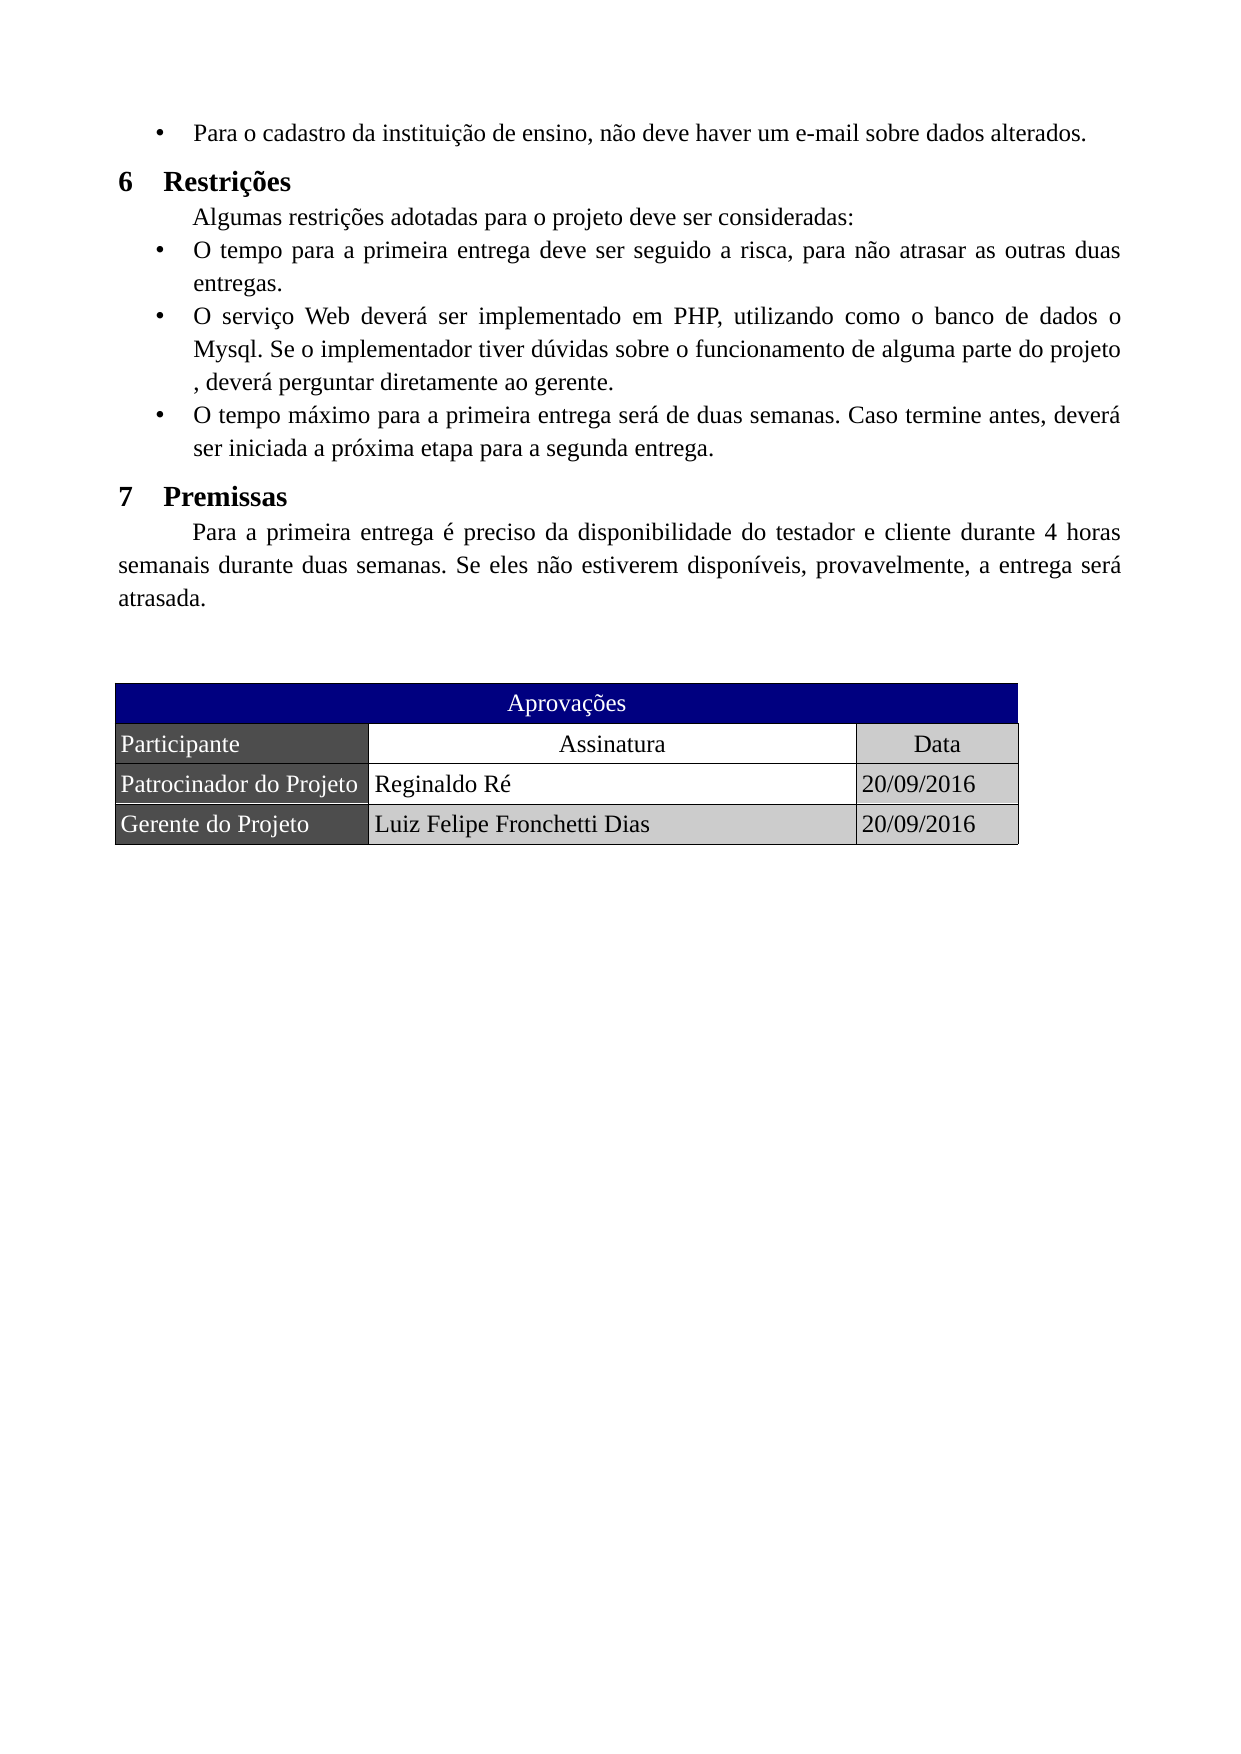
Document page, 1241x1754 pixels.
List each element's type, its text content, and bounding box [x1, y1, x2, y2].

text Para a primeira entrega é preciso da disponibilidade do testador e cliente durante 4 horas semanais durante duas semanas. Se eles não estiverem disponíveis, provavelmente, a entrega será atrasada. [118, 517, 1122, 612]
table_header Aprovações [116, 684, 1018, 723]
subtitle Restrições [118, 164, 1122, 197]
list O tempo para a primeira entrega deve ser seguido a risca, para não atrasar as outras duas entregas. [156, 235, 1122, 297]
table_cell 20/09/2016 [857, 805, 1018, 844]
text Algumas restrições adotadas para o projeto deve ser consideradas: [118, 202, 1122, 231]
table_cell Participante [116, 724, 368, 763]
table_cell 20/09/2016 [857, 764, 1018, 803]
table_cell Reginaldo Ré [369, 764, 856, 803]
subtitle Premissas [118, 479, 1122, 512]
table_cell Patrocinador do Projeto [116, 764, 368, 803]
table_cell Gerente do Projeto [116, 805, 368, 844]
table_cell Luiz Felipe Fronchetti Dias [369, 805, 856, 844]
list O serviço Web deverá ser implementado em PHP, utilizando como o banco de dados o Mysql. Se o implementador tiver dúvidas sobre o funcionamento de alguma parte do projeto , deverá perguntar diretamente ao gerente. [156, 301, 1122, 396]
table_cell Data [857, 724, 1018, 763]
list Para o cadastro da instituição de ensino, não deve haver um e-mail sobre dados alterados. [156, 118, 1122, 147]
list O tempo máximo para a primeira entrega será de duas semanas. Caso termine antes, deverá ser iniciada a próxima etapa para a segunda entrega. [156, 400, 1122, 462]
table_cell Assinatura [369, 724, 856, 763]
